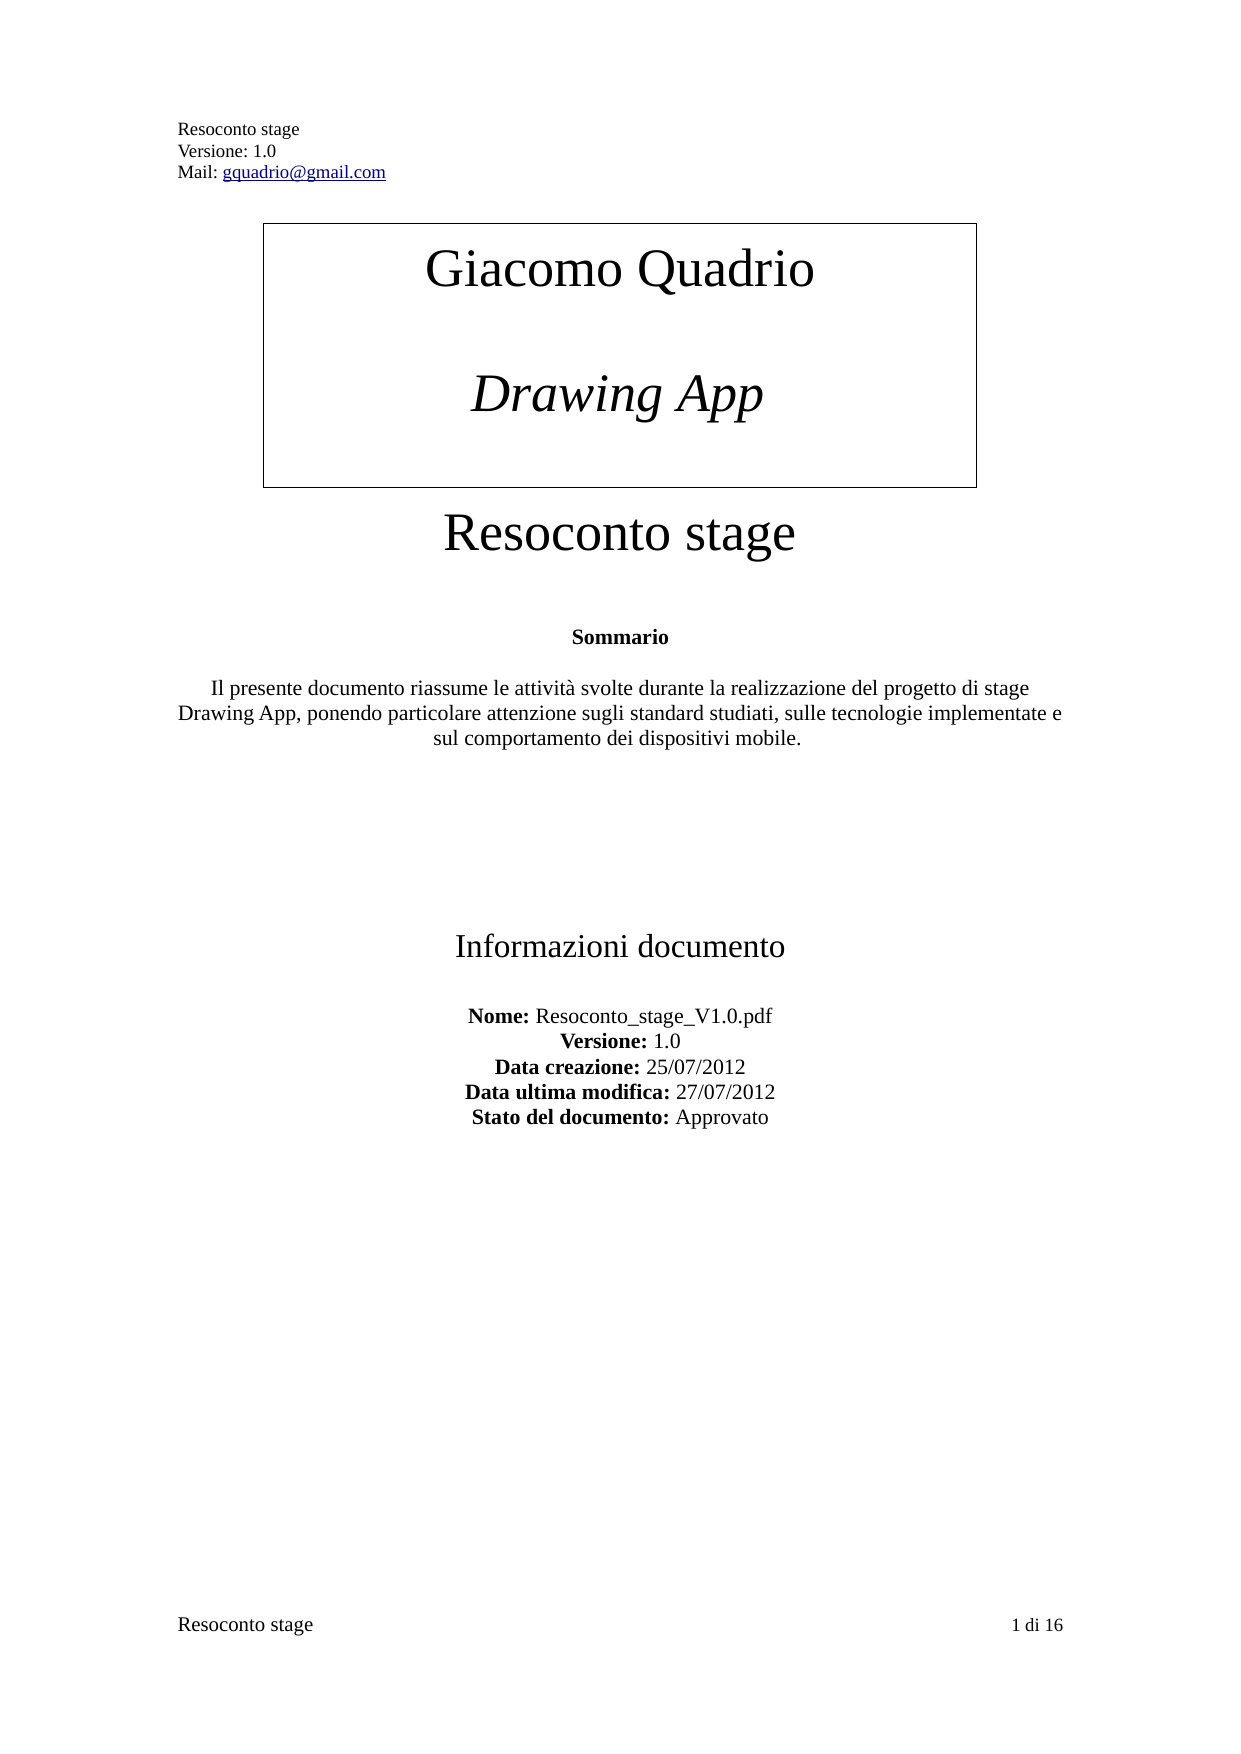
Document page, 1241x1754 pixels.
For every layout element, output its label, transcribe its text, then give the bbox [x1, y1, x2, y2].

text Resoconto stage [177, 298, 1063, 562]
text Data creazione: 25/07/2012 [177, 1054, 1063, 1079]
text Stato del documento: Approvato [177, 1104, 1063, 1129]
text Versione: 1.0 [177, 1028, 1063, 1054]
text Informazioni documento [177, 927, 1063, 965]
text Il presente documento riassume le attività svolte durante la realizzazione del progetto di stage Drawing App, ponendo particolare attenzione sugli standard studiati, sulle tecnologie implementate e sul comportamento dei dispositivi mobile. [177, 674, 1063, 750]
text Giacomo Quadrio Drawing App [267, 236, 974, 423]
text Sommario [177, 624, 1063, 649]
text Data ultima modifica: 27/07/2012 [177, 1079, 1063, 1104]
text Nome: Resoconto_stage_V1.0.pdf [177, 1003, 1063, 1028]
